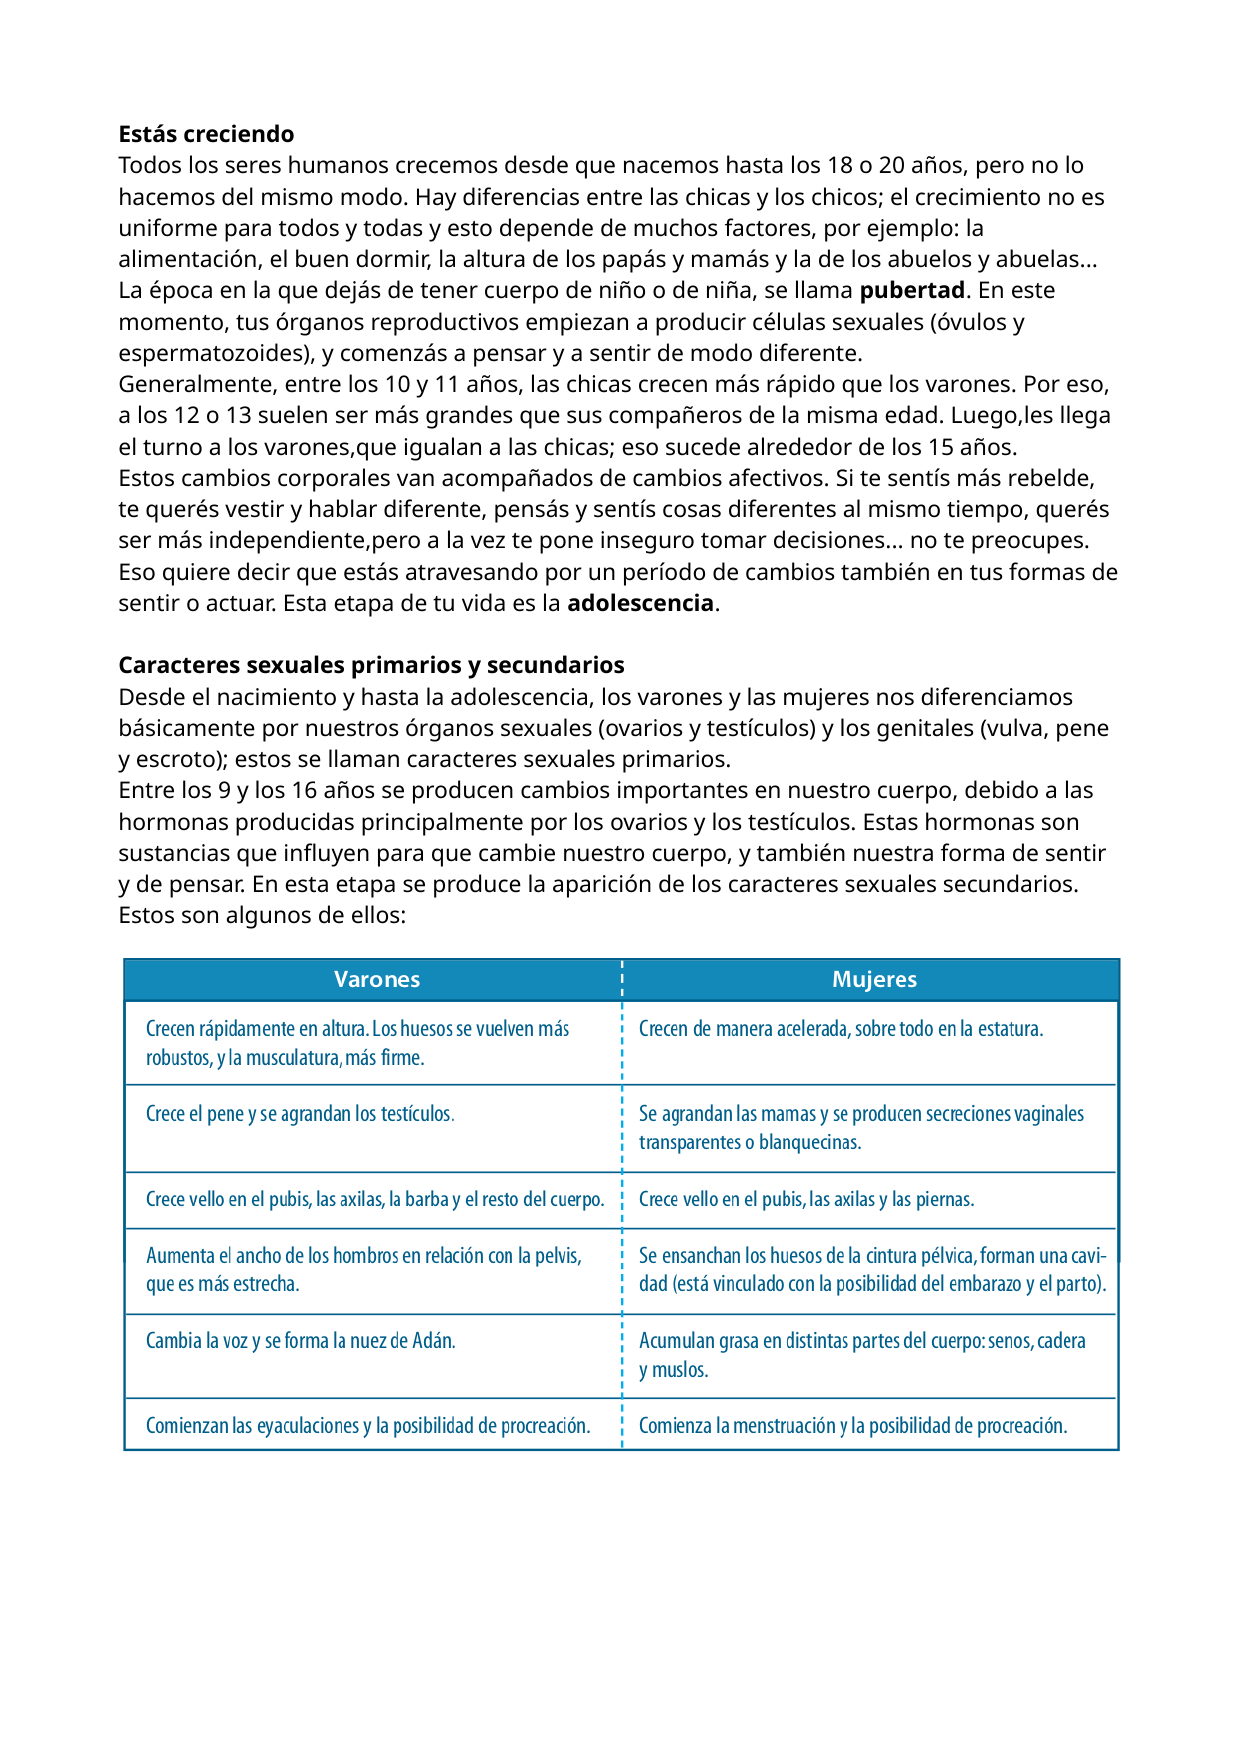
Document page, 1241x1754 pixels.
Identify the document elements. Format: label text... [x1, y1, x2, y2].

text Desde el nacimiento y hasta la adolescencia, los varones y las mujeres nos diferenciamos básicamente por nuestros órganos sexuales (ovarios y testículos) y los genitales (vulva, pene y escroto); estos se llaman caracteres sexuales primarios. [118, 681, 1122, 774]
text Estos cambios corporales van acompañados de cambios afectivos. Si te sentís más rebelde, te querés vestir y hablar diferente, pensás y sentís cosas diferentes al mismo tiempo, querés ser más independiente,pero a la vez te pone inseguro tomar decisiones... no te preocupes. Eso quiere decir que estás atravesando por un período de cambios también en tus formas de sentir o actuar. Esta etapa de tu vida es la adolescencia. [118, 462, 1122, 618]
text Todos los seres humanos crecemos desde que nacemos hasta los 18 o 20 años, pero no lo hacemos del mismo modo. Hay diferencias entre las chicas y los chicos; el crecimiento no es uniforme para todos y todas y esto depende de muchos factores, por ejemplo: la alimentación, el buen dormir, la altura de los papás y mamás y la de los abuelos y abuelas... [118, 149, 1122, 274]
text Caracteres sexuales primarios y secundarios [118, 649, 1122, 681]
text Estás creciendo [118, 118, 1122, 149]
text Entre los 9 y los 16 años se producen cambios importantes en nuestro cuerpo, debido a las hormonas producidas principalmente por los ovarios y los testículos. Estas hormonas son sustancias que influyen para que cambie nuestro cuerpo, y también nuestra forma de sentir y de pensar. En esta etapa se produce la aparición de los caracteres sexuales secundarios. Estos son algunos de ellos: [118, 774, 1122, 931]
picture [118, 954, 1123, 1453]
text Generalmente, entre los 10 y 11 años, las chicas crecen más rápido que los varones. Por eso, a los 12 o 13 suelen ser más grandes que sus compañeros de la misma edad. Luego,les llega el turno a los varones,que igualan a las chicas; eso sucede alrededor de los 15 años. [118, 368, 1122, 462]
text La época en la que dejás de tener cuerpo de niño o de niña, se llama pubertad. En este momento, tus órganos reproductivos empiezan a producir células sexuales (óvulos y espermatozoides), y comenzás a pensar y a sentir de modo diferente. [118, 274, 1122, 368]
